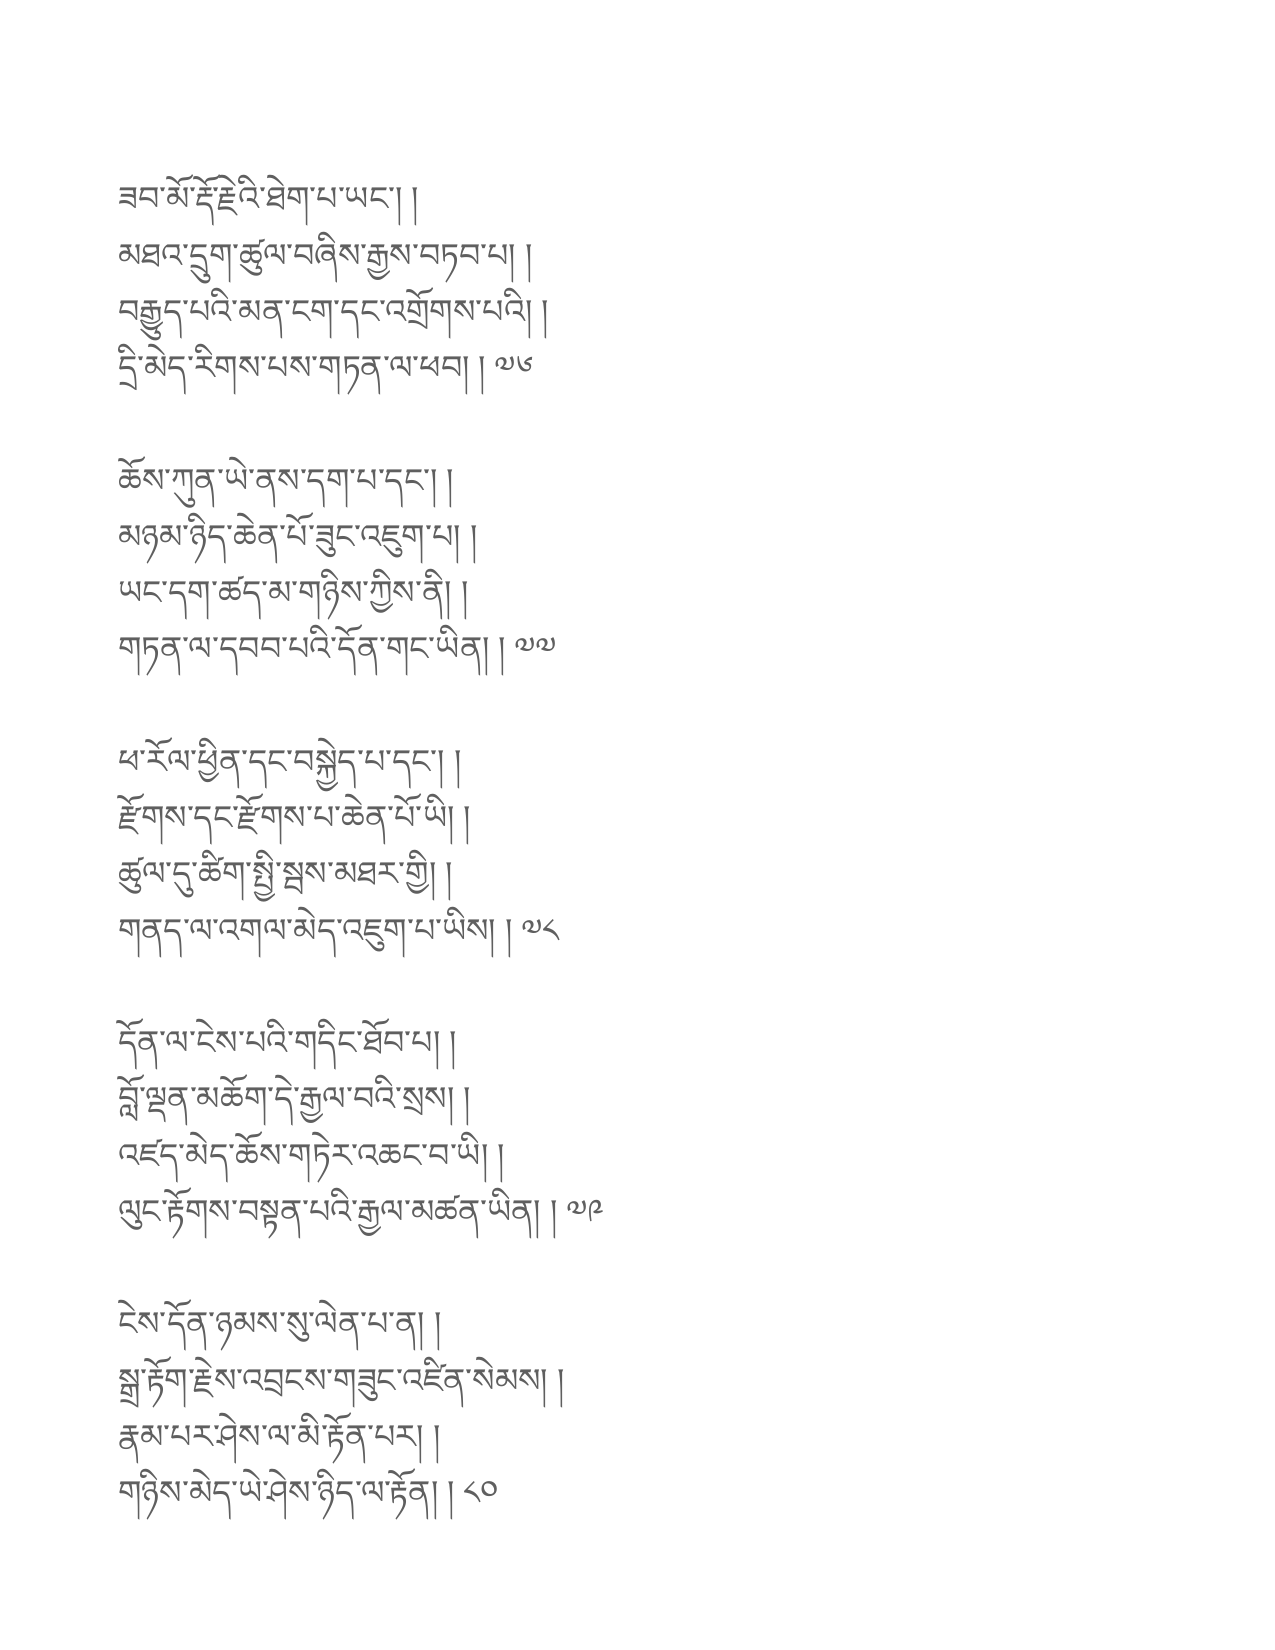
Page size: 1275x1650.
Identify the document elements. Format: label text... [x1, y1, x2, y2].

text ཆོས་ཀུན་ཡེ་ནས་དག་པ་དང༌། ། [118, 456, 1157, 506]
text དྲི་མེད་རིགས་པས་གཏན་ལ་ཕབ། ། ༧༦ [118, 343, 1157, 393]
text གནད་ལ་འགལ་མེད་འཇུག་པ་ཡིས། ། ༧༨ [118, 906, 1157, 956]
text ཚུལ་དུ་ཚིག་སྤྱི་སྦས་མཐར་གྱི། ། [118, 849, 1157, 899]
text ཕ་རོལ་ཕྱིན་དང་བསྐྱེད་པ་དང༌། ། [118, 737, 1157, 787]
text གཏན་ལ་དབབ་པའི་དོན་གང་ཡིན། ། ༧༧ [118, 624, 1157, 674]
text བློ་ལྡན་མཆོག་དེ་རྒྱལ་བའི་སྲས། ། [118, 1074, 1157, 1124]
text རྣམ་པར་ཤེས་ལ་མི་རྟོན་པར། ། [118, 1412, 1157, 1462]
text རྫོགས་དང་རྫོགས་པ་ཆེན་པོ་ཡི། ། [118, 793, 1157, 843]
text ངེས་དོན་ཉམས་སུ་ལེན་པ་ན། ། [118, 1299, 1157, 1349]
text མཐའ་དྲུག་ཚུལ་བཞིས་རྒྱས་བཏབ་པ། ། [118, 231, 1157, 281]
text དོན་ལ་ངེས་པའི་གདིང་ཐོབ་པ། ། [118, 1018, 1157, 1068]
text བརྒྱུད་པའི་མན་ངག་དང་འགྲོགས་པའི། ། [118, 287, 1157, 337]
text ལུང་རྟོགས་བསྟན་པའི་རྒྱལ་མཚན་ཡིན། ། ༧༩ [118, 1187, 1157, 1237]
text ཡང་དག་ཚད་མ་གཉིས་ཀྱིས་ནི། ། [118, 568, 1157, 618]
text གཉིས་མེད་ཡེ་ཤེས་ཉིད་ལ་རྟོན། ། ༨༠ [118, 1468, 1157, 1518]
text ཟབ་མོ་རྡོ་རྗེའི་ཐེག་པ་ཡང༌། ། [118, 174, 1157, 224]
text མཉམ་ཉིད་ཆེན་པོ་ཟུང་འཇུག་པ། ། [118, 512, 1157, 562]
text འཛད་མེད་ཆོས་གཏེར་འཆང་བ་ཡི། ། [118, 1131, 1157, 1181]
text སྒྲ་རྟོག་རྗེས་འབྲངས་གཟུང་འཛིན་སེམས། ། [118, 1356, 1157, 1406]
